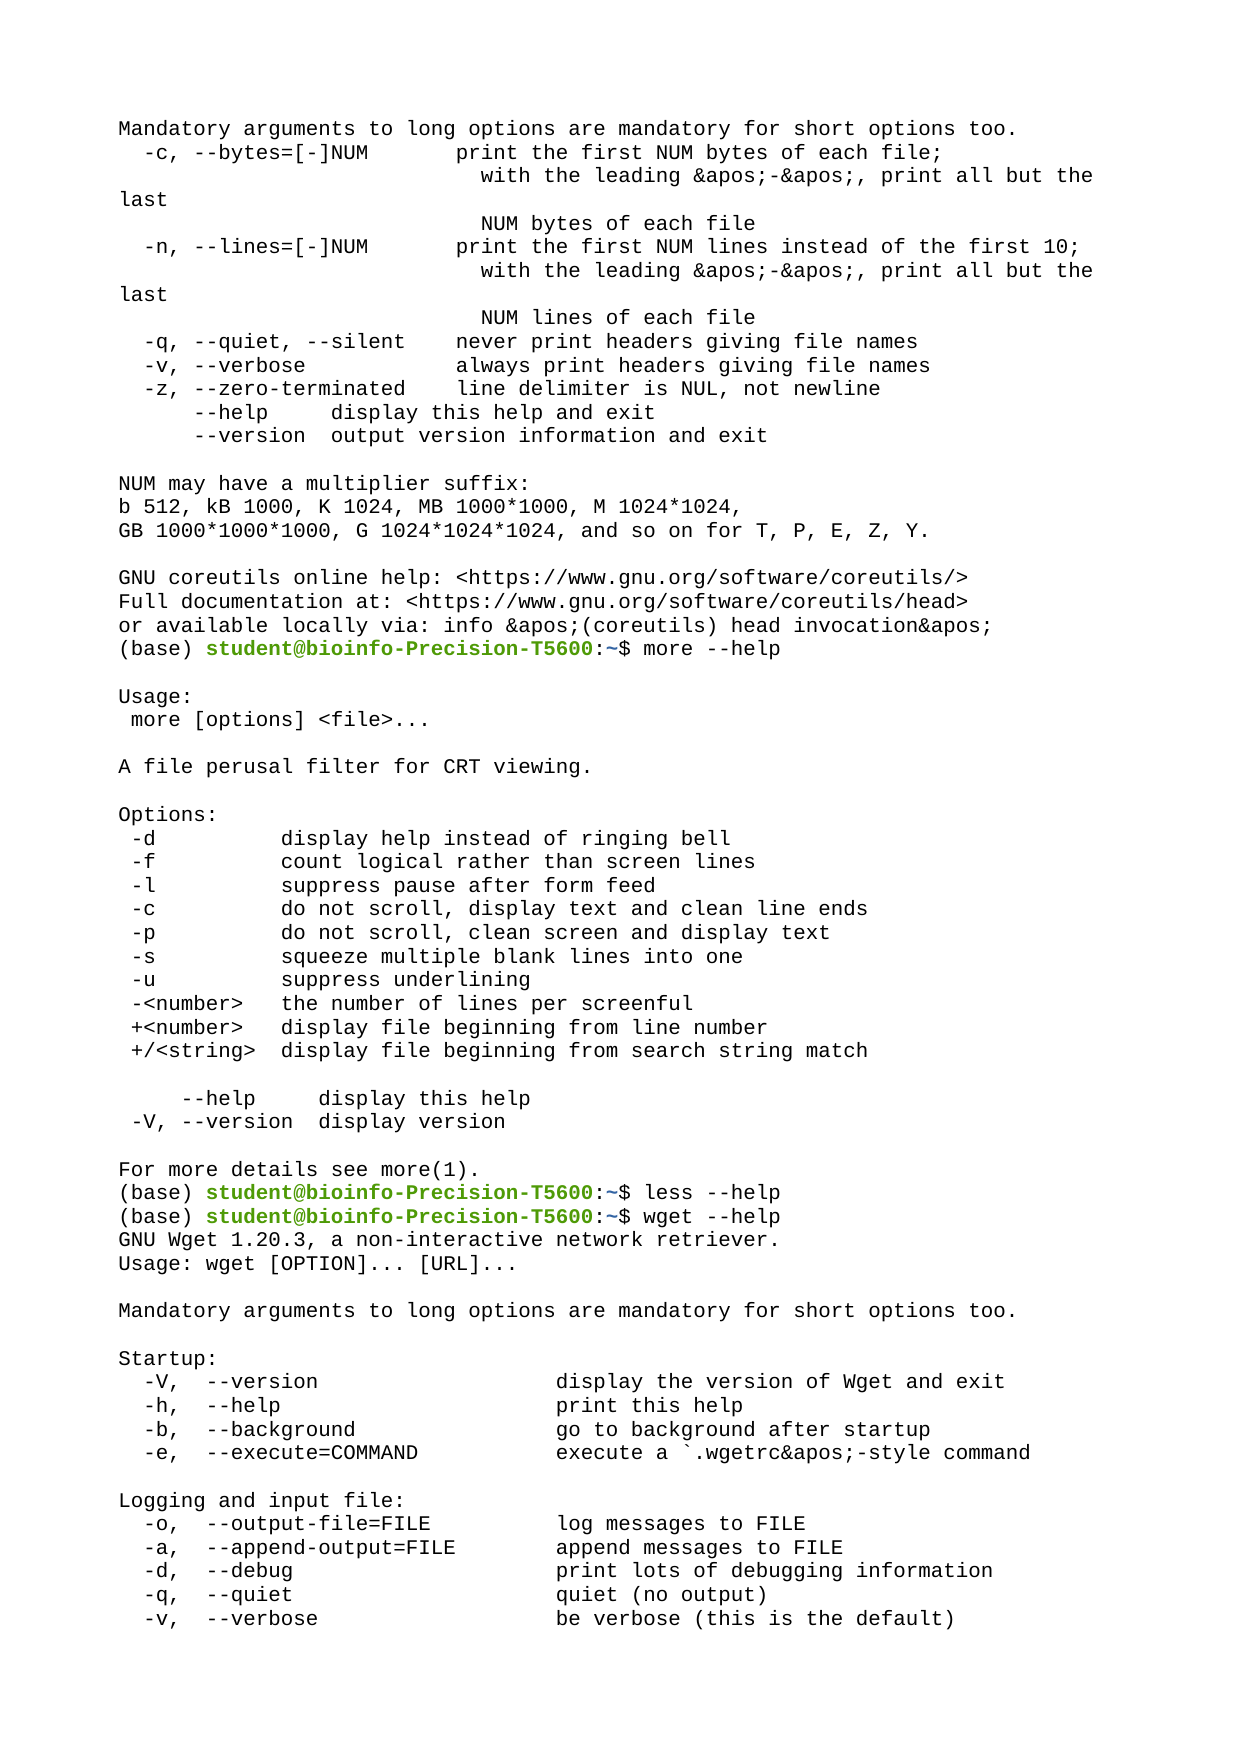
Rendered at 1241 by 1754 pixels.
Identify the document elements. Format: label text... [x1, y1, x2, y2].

text -d, --debug print lots of debugging information [118, 1561, 1122, 1584]
text NUM may have a multiplier suffix: [118, 473, 1122, 496]
text GNU Wget 1.20.3, a non-interactive network retriever. [118, 1229, 1122, 1253]
text -v, --verbose be verbose (this is the default) [118, 1608, 1122, 1631]
text NUM lines of each file [118, 307, 1122, 331]
text -s squeeze multiple blank lines into one [118, 946, 1122, 969]
text or available locally via: info &apos;(coreutils) head invocation&apos; [118, 615, 1122, 638]
text -l suppress pause after form feed [118, 875, 1122, 898]
text -c, --bytes=[-]NUM print the first NUM bytes of each file; [118, 142, 1122, 165]
text (base) student@bioinfo-Precision-T5600:~$ less --help [118, 1182, 1122, 1206]
text b 512, kB 1000, K 1024, MB 1000*1000, M 1024*1024, [118, 496, 1122, 520]
text Usage: [118, 686, 1122, 709]
text --help display this help [118, 1088, 1122, 1111]
text more [options] <file>... [118, 709, 1122, 733]
text +/<string> display file beginning from search string match [118, 1040, 1122, 1064]
text A file perusal filter for CRT viewing. [118, 757, 1122, 780]
text (base) student@bioinfo-Precision-T5600:~$ wget --help [118, 1206, 1122, 1229]
text -h, --help print this help [118, 1395, 1122, 1419]
text -f count logical rather than screen lines [118, 851, 1122, 875]
text Options: [118, 804, 1122, 827]
text +<number> display file beginning from line number [118, 1017, 1122, 1040]
text -a, --append-output=FILE append messages to FILE [118, 1537, 1122, 1561]
text -o, --output-file=FILE log messages to FILE [118, 1513, 1122, 1537]
text Startup: [118, 1348, 1122, 1371]
text --help display this help and exit [118, 402, 1122, 426]
text Mandatory arguments to long options are mandatory for short options too. [118, 1300, 1122, 1324]
text -b, --background go to background after startup [118, 1419, 1122, 1442]
text with the leading &apos;-&apos;, print all but the last [118, 165, 1122, 213]
text GNU coreutils online help: <https://www.gnu.org/software/coreutils/> [118, 567, 1122, 591]
text (base) student@bioinfo-Precision-T5600:~$ more --help [118, 638, 1122, 662]
text NUM bytes of each file [118, 213, 1122, 236]
text -q, --quiet, --silent never print headers giving file names [118, 331, 1122, 354]
text -<number> the number of lines per screenful [118, 993, 1122, 1017]
text -c do not scroll, display text and clean line ends [118, 898, 1122, 922]
text -u suppress underlining [118, 969, 1122, 993]
text -p do not scroll, clean screen and display text [118, 922, 1122, 946]
text -V, --version display version [118, 1111, 1122, 1135]
text -z, --zero-terminated line delimiter is NUL, not newline [118, 378, 1122, 402]
text Full documentation at: <https://www.gnu.org/software/coreutils/head> [118, 591, 1122, 615]
text For more details see more(1). [118, 1158, 1122, 1182]
text --version output version information and exit [118, 426, 1122, 449]
text -d display help instead of ringing bell [118, 827, 1122, 851]
text -n, --lines=[-]NUM print the first NUM lines instead of the first 10; [118, 236, 1122, 260]
text -V, --version display the version of Wget and exit [118, 1371, 1122, 1395]
text GB 1000*1000*1000, G 1024*1024*1024, and so on for T, P, E, Z, Y. [118, 520, 1122, 544]
text Usage: wget [OPTION]... [URL]... [118, 1253, 1122, 1277]
text -q, --quiet quiet (no output) [118, 1584, 1122, 1608]
text -e, --execute=COMMAND execute a `.wgetrc&apos;-style command [118, 1442, 1122, 1466]
text -v, --verbose always print headers giving file names [118, 354, 1122, 378]
text Logging and input file: [118, 1489, 1122, 1513]
text with the leading &apos;-&apos;, print all but the last [118, 260, 1122, 307]
text Mandatory arguments to long options are mandatory for short options too. [118, 118, 1122, 142]
